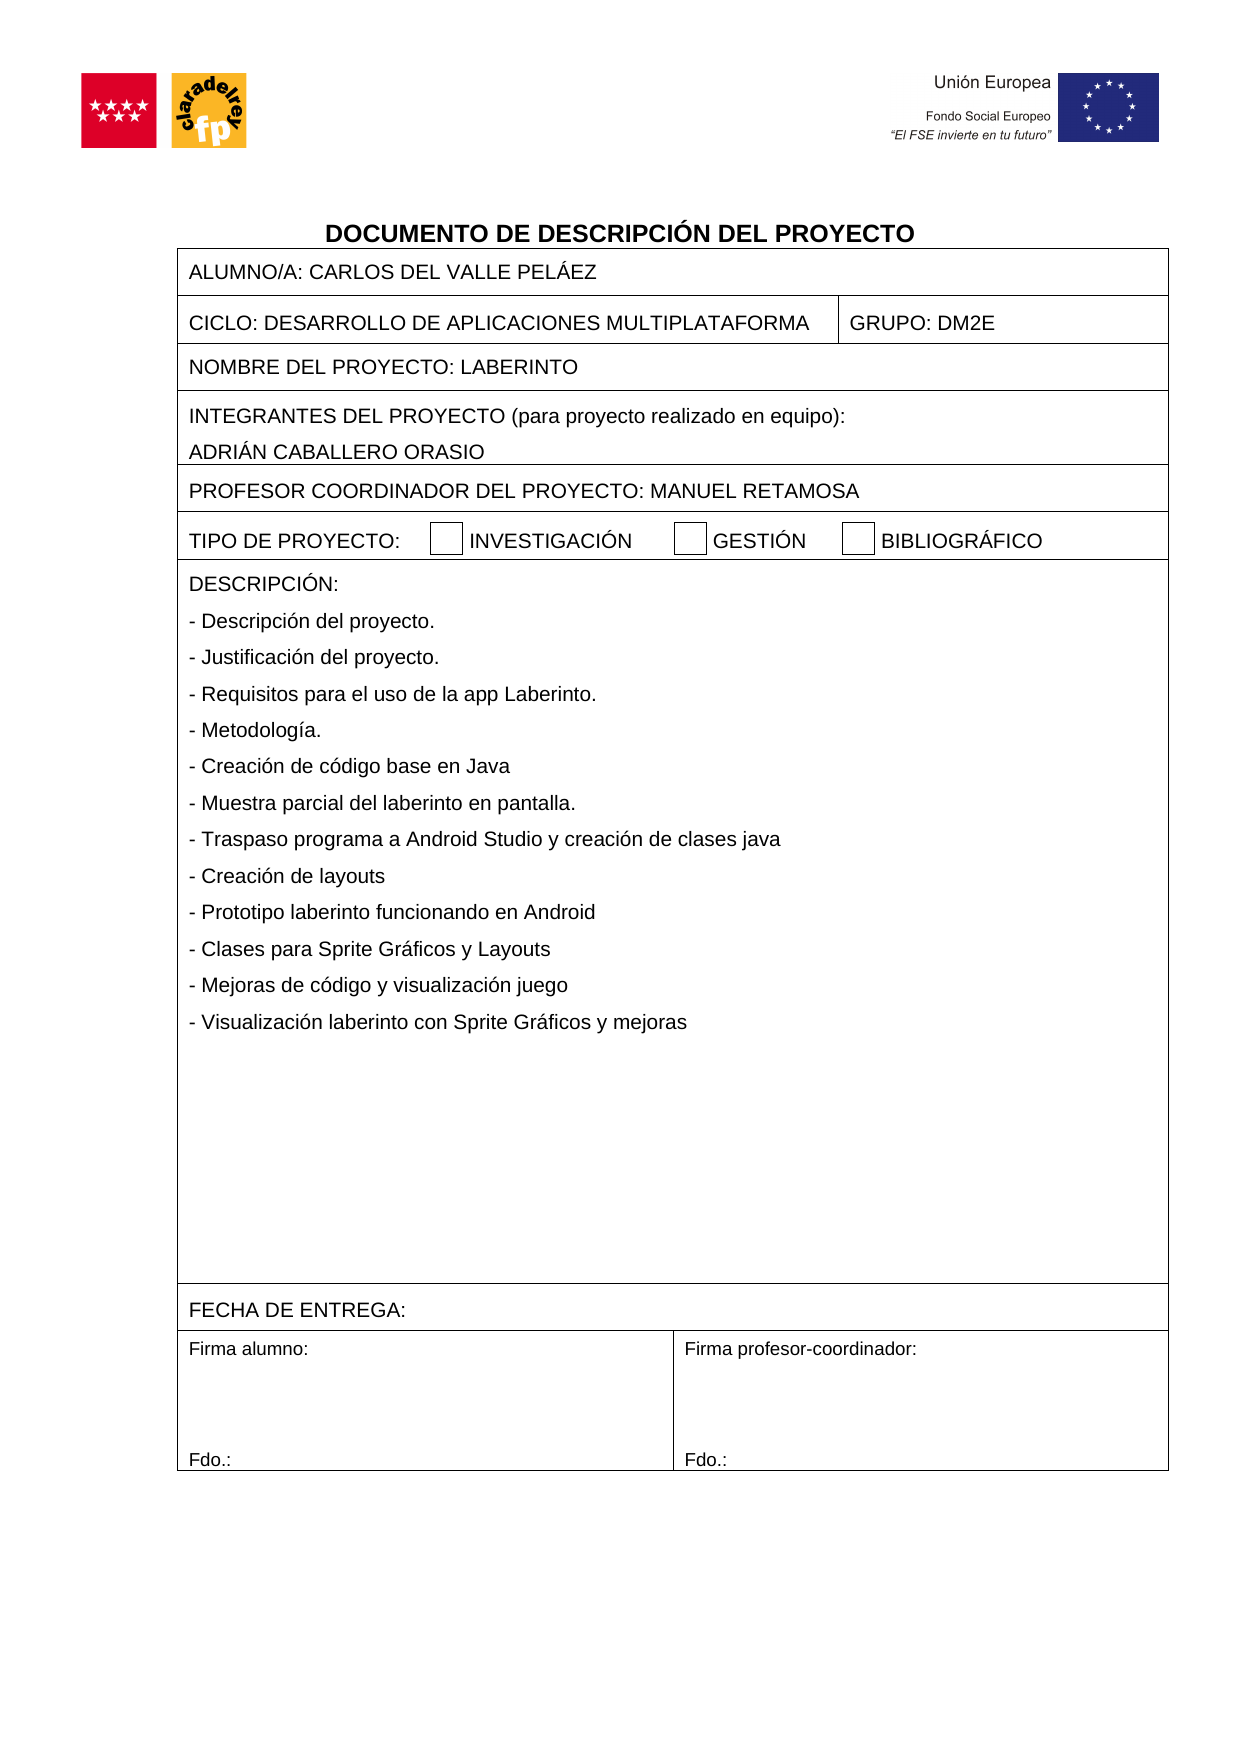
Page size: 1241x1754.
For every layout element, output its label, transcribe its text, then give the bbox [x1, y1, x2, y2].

picture [890, 73, 1159, 142]
text DOCUMENTO DE DESCRIPCIÓN DEL PROYECTO [177, 219, 1063, 248]
table_cell CICLO: DESARROLLO DE APLICACIONES MULTIPLATAFORMA [178, 296, 838, 343]
table_cell DESCRIPCIÓN: - Descripción del proyecto. - Justificación del proyecto. - Requisitos para el uso de la app Laberinto. - Metodología. - Creación de código base en Java - Muestra parcial del laberinto en pantalla. - Traspaso programa a Android Studio y creación de clases java - Creación de layouts - Prototipo laberinto funcionando en Android - Clases para Sprite Gráficos y Layouts - Mejoras de código y visualización juego - Visualización laberinto con Sprite Gráficos y mejoras [178, 560, 1168, 1283]
table_cell FECHA DE ENTREGA: [178, 1284, 1168, 1330]
table_cell NOMBRE DEL PROYECTO: LABERINTO [178, 344, 1168, 390]
picture [81, 73, 247, 148]
table_cell GRUPO: DM2E [839, 296, 1168, 343]
table_header ALUMNO/A: CARLOS DEL VALLE PELÁEZ [178, 249, 1168, 295]
table_cell Firma profesor-coordinador: Fdo.: [674, 1331, 1168, 1470]
table_cell Firma alumno: Fdo.: [178, 1331, 673, 1470]
table_cell PROFESOR COORDINADOR DEL PROYECTO: MANUEL RETAMOSA [178, 465, 1168, 511]
table_cell TIPO DE PROYECTO: INVESTIGACIÓN GESTIÓN BIBLIOGRÁFICO [178, 512, 1168, 558]
table_cell INTEGRANTES DEL PROYECTO (para proyecto realizado en equipo): ADRIÁN CABALLERO ORASIO [178, 391, 1168, 464]
